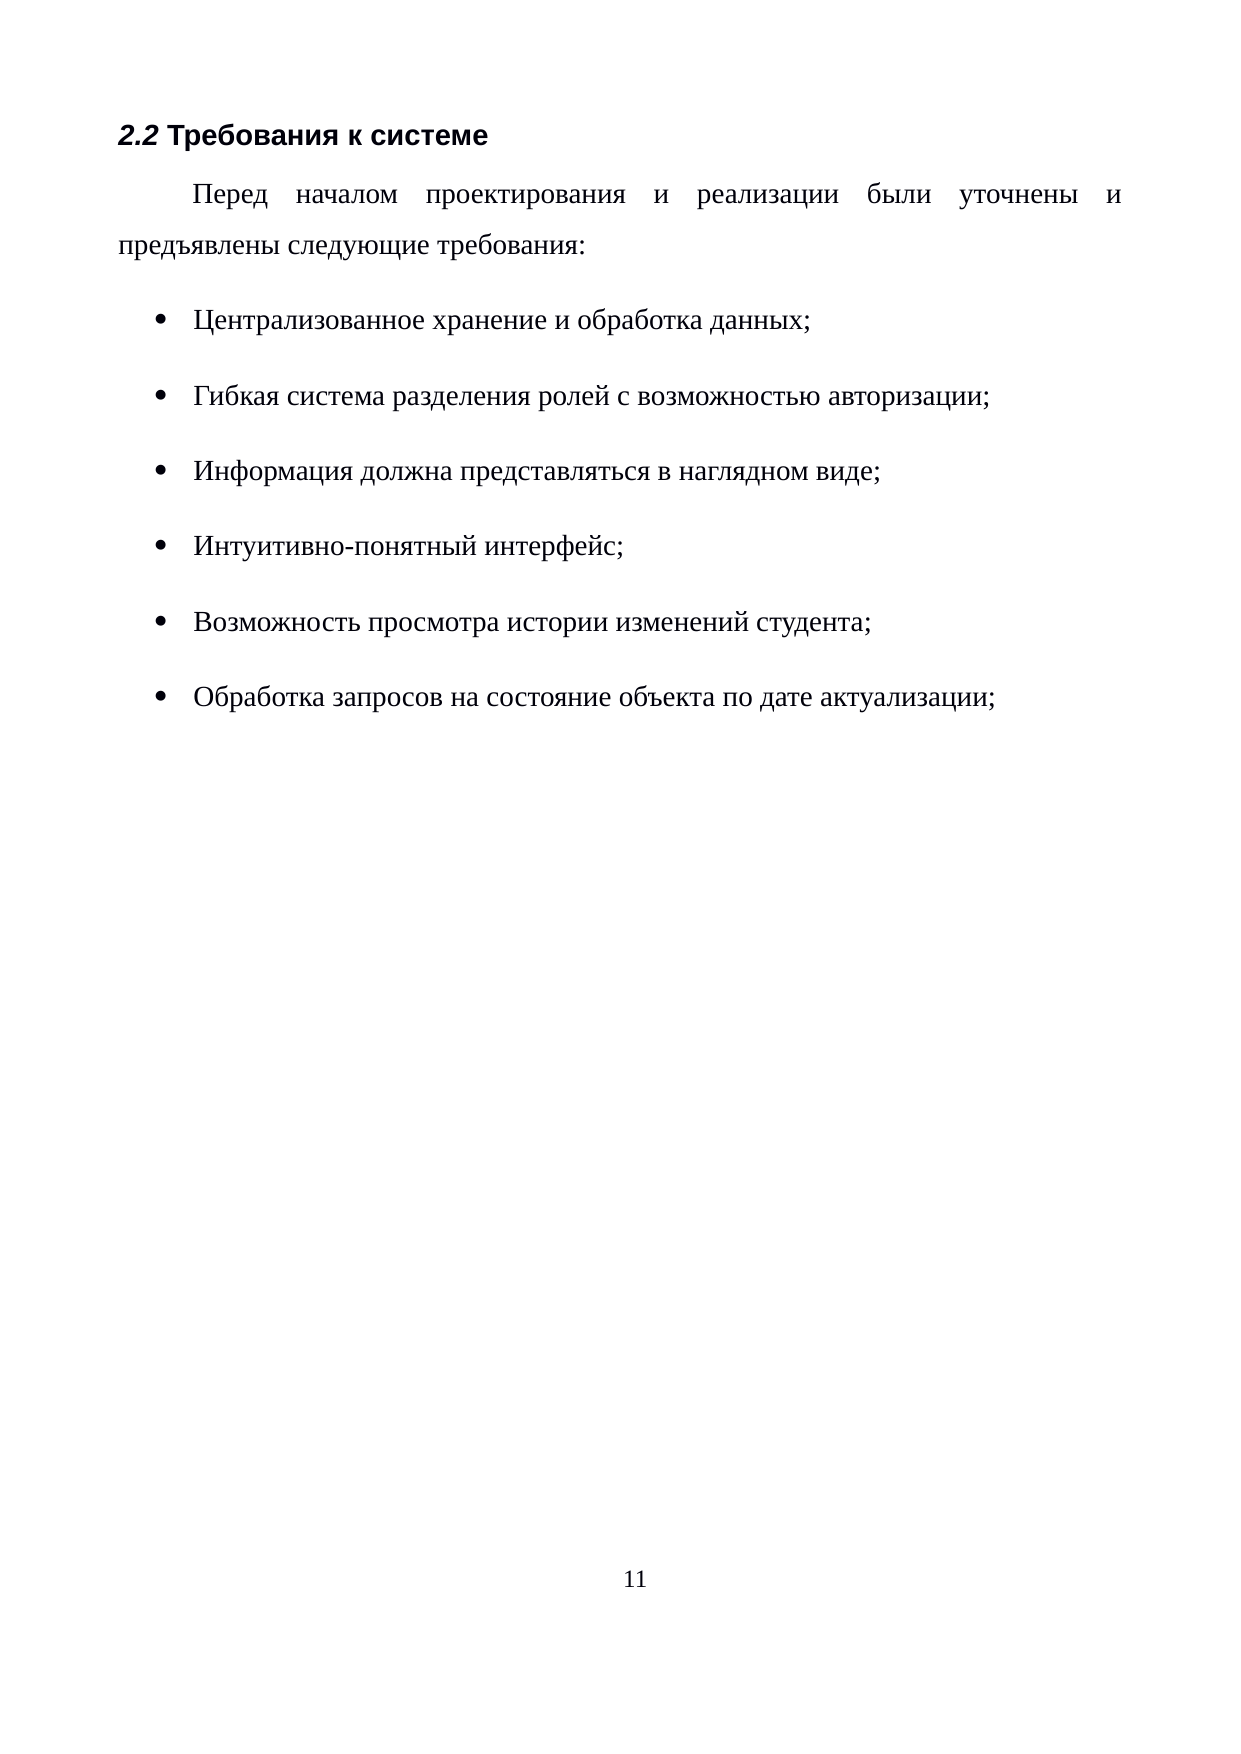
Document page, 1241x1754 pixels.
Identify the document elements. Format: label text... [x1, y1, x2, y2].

subtitle Гибкая система разделения ролей с возможностью авторизации; [156, 378, 1122, 411]
subtitle Перед началом проектирования и реализации были уточнены и предъявлены следующие требования: [118, 177, 1122, 261]
subtitle Информация должна представляться в наглядном виде; [156, 453, 1122, 487]
subtitle 2.2 Требования к системе [118, 118, 1122, 152]
subtitle Возможность просмотра истории изменений студента; [156, 604, 1122, 638]
subtitle Централизованное хранение и обработка данных; [156, 302, 1122, 336]
subtitle Интуитивно-понятный интерфейс; [156, 528, 1122, 562]
subtitle Обработка запросов на состояние объекта по дате актуализации; [156, 679, 1122, 713]
